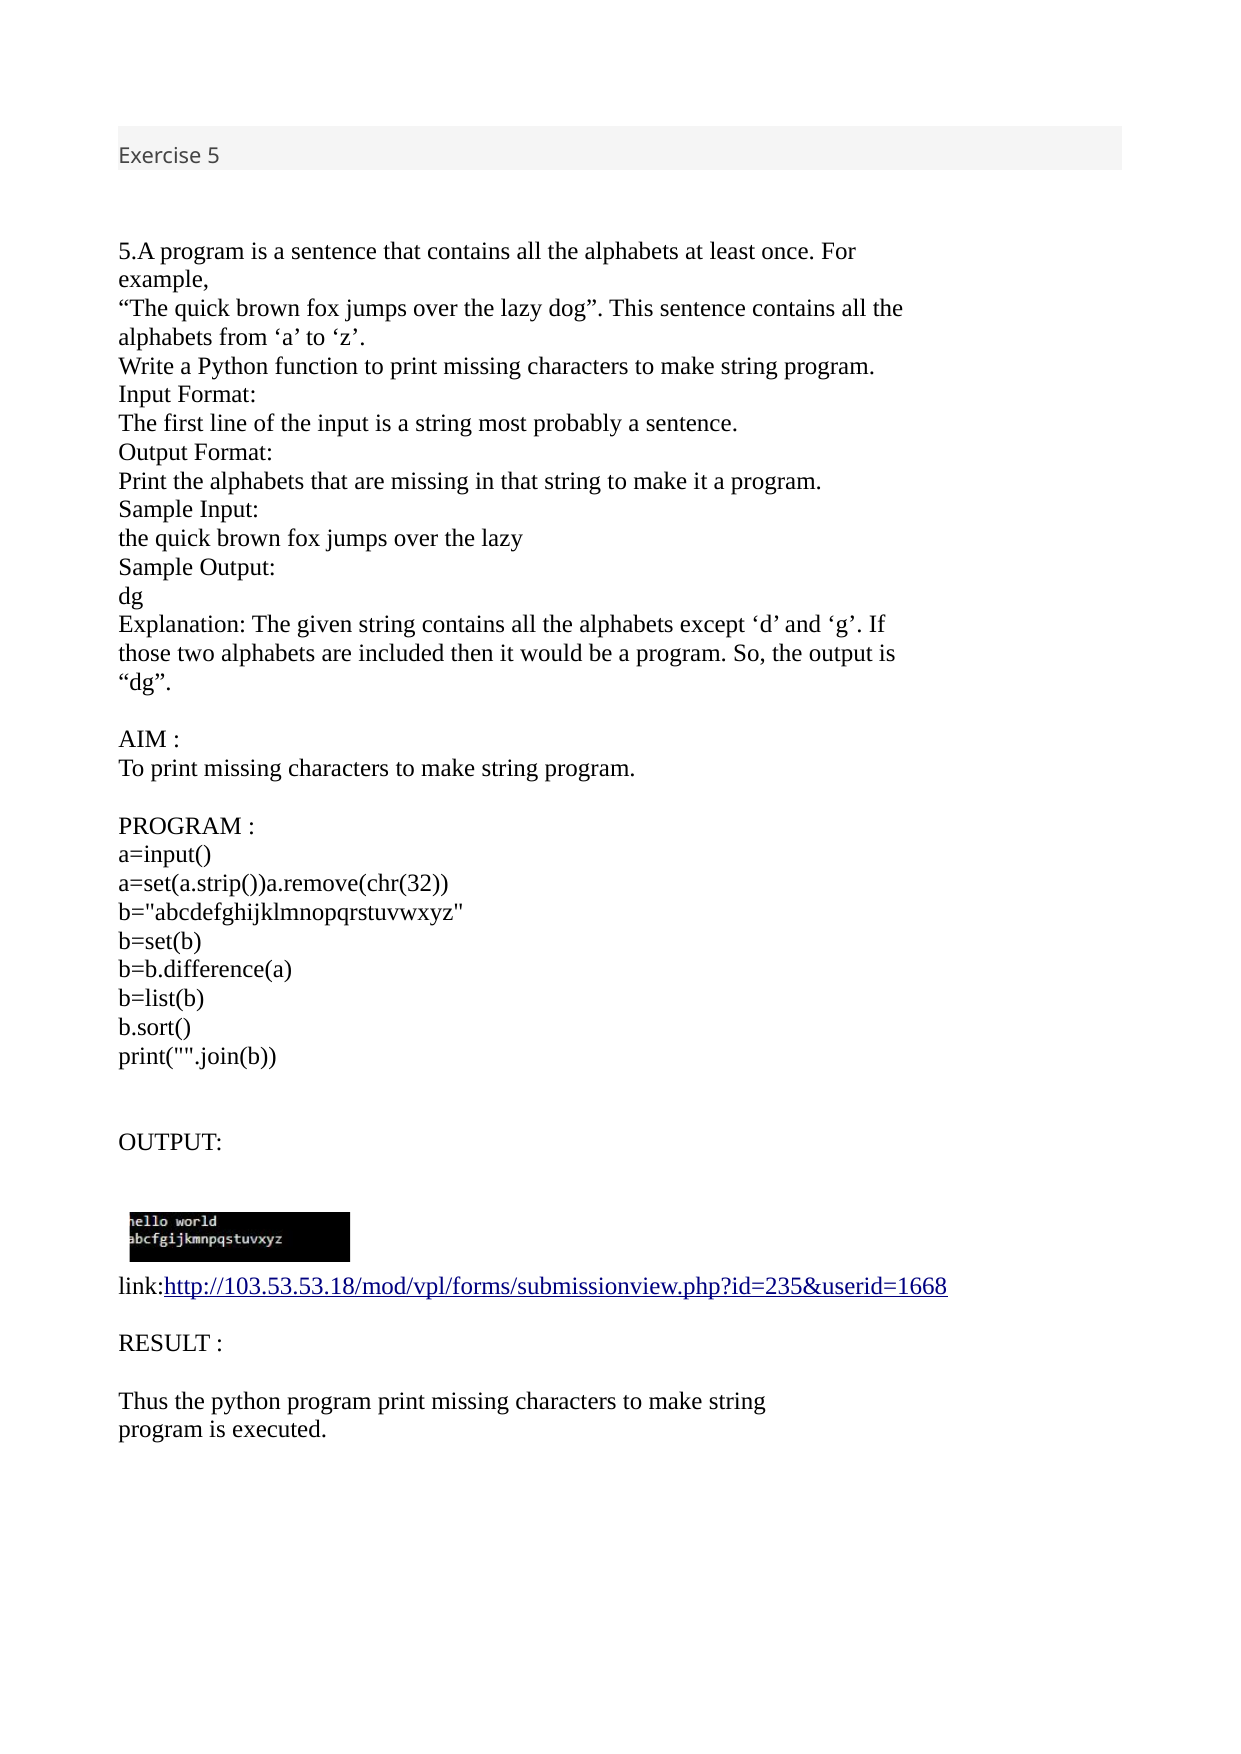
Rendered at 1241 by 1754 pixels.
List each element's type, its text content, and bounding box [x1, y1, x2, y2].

text PROGRAM : [118, 811, 1122, 839]
text program is executed. [118, 1414, 1122, 1443]
picture [129, 1212, 351, 1262]
text Explanation: The given string contains all the alphabets except ‘d’ and ‘g’. If [118, 609, 1122, 638]
text those two alphabets are included then it would be a program. So, the output is [118, 638, 1122, 667]
text b=set(b) [118, 926, 1122, 954]
text print("".join(b)) [118, 1041, 1122, 1069]
text RESULT : [118, 1328, 1122, 1357]
text Input Format: [118, 379, 1122, 408]
text “The quick brown fox jumps over the lazy dog”. This sentence contains all the [118, 293, 1122, 322]
text To print missing characters to make string program. [118, 753, 1122, 782]
text b="abcdefghijklmnopqrstuvwxyz" [118, 897, 1122, 926]
text “dg”. [118, 667, 1122, 696]
text The first line of the input is a string most probably a sentence. [118, 408, 1122, 437]
text Write a Python function to print missing characters to make string program. [118, 351, 1122, 379]
text b=list(b) [118, 983, 1122, 1012]
text dg [118, 581, 1122, 609]
text link:http://103.53.53.18/mod/vpl/forms/submissionview.php?id=235&userid=1668 [118, 1271, 1122, 1299]
text Sample Input: [118, 494, 1122, 523]
text AIM : [118, 724, 1122, 753]
text alphabets from ‘a’ to ‘z’. [118, 322, 1122, 351]
text Output Format: [118, 437, 1122, 466]
text OUTPUT: [118, 1127, 1122, 1156]
text Thus the python program print missing characters to make string [118, 1386, 1122, 1414]
text a=input() [118, 839, 1122, 868]
text b=b.difference(a) [118, 954, 1122, 983]
text Sample Output: [118, 552, 1122, 581]
text example, [118, 264, 1122, 293]
text 5.A program is a sentence that contains all the alphabets at least once. For [118, 236, 1122, 264]
text the quick brown fox jumps over the lazy [118, 523, 1122, 552]
text Print the alphabets that are missing in that string to make it a program. [118, 466, 1122, 494]
text b.sort() [118, 1012, 1122, 1041]
text a=set(a.strip())a.remove(chr(32)) [118, 868, 1122, 897]
